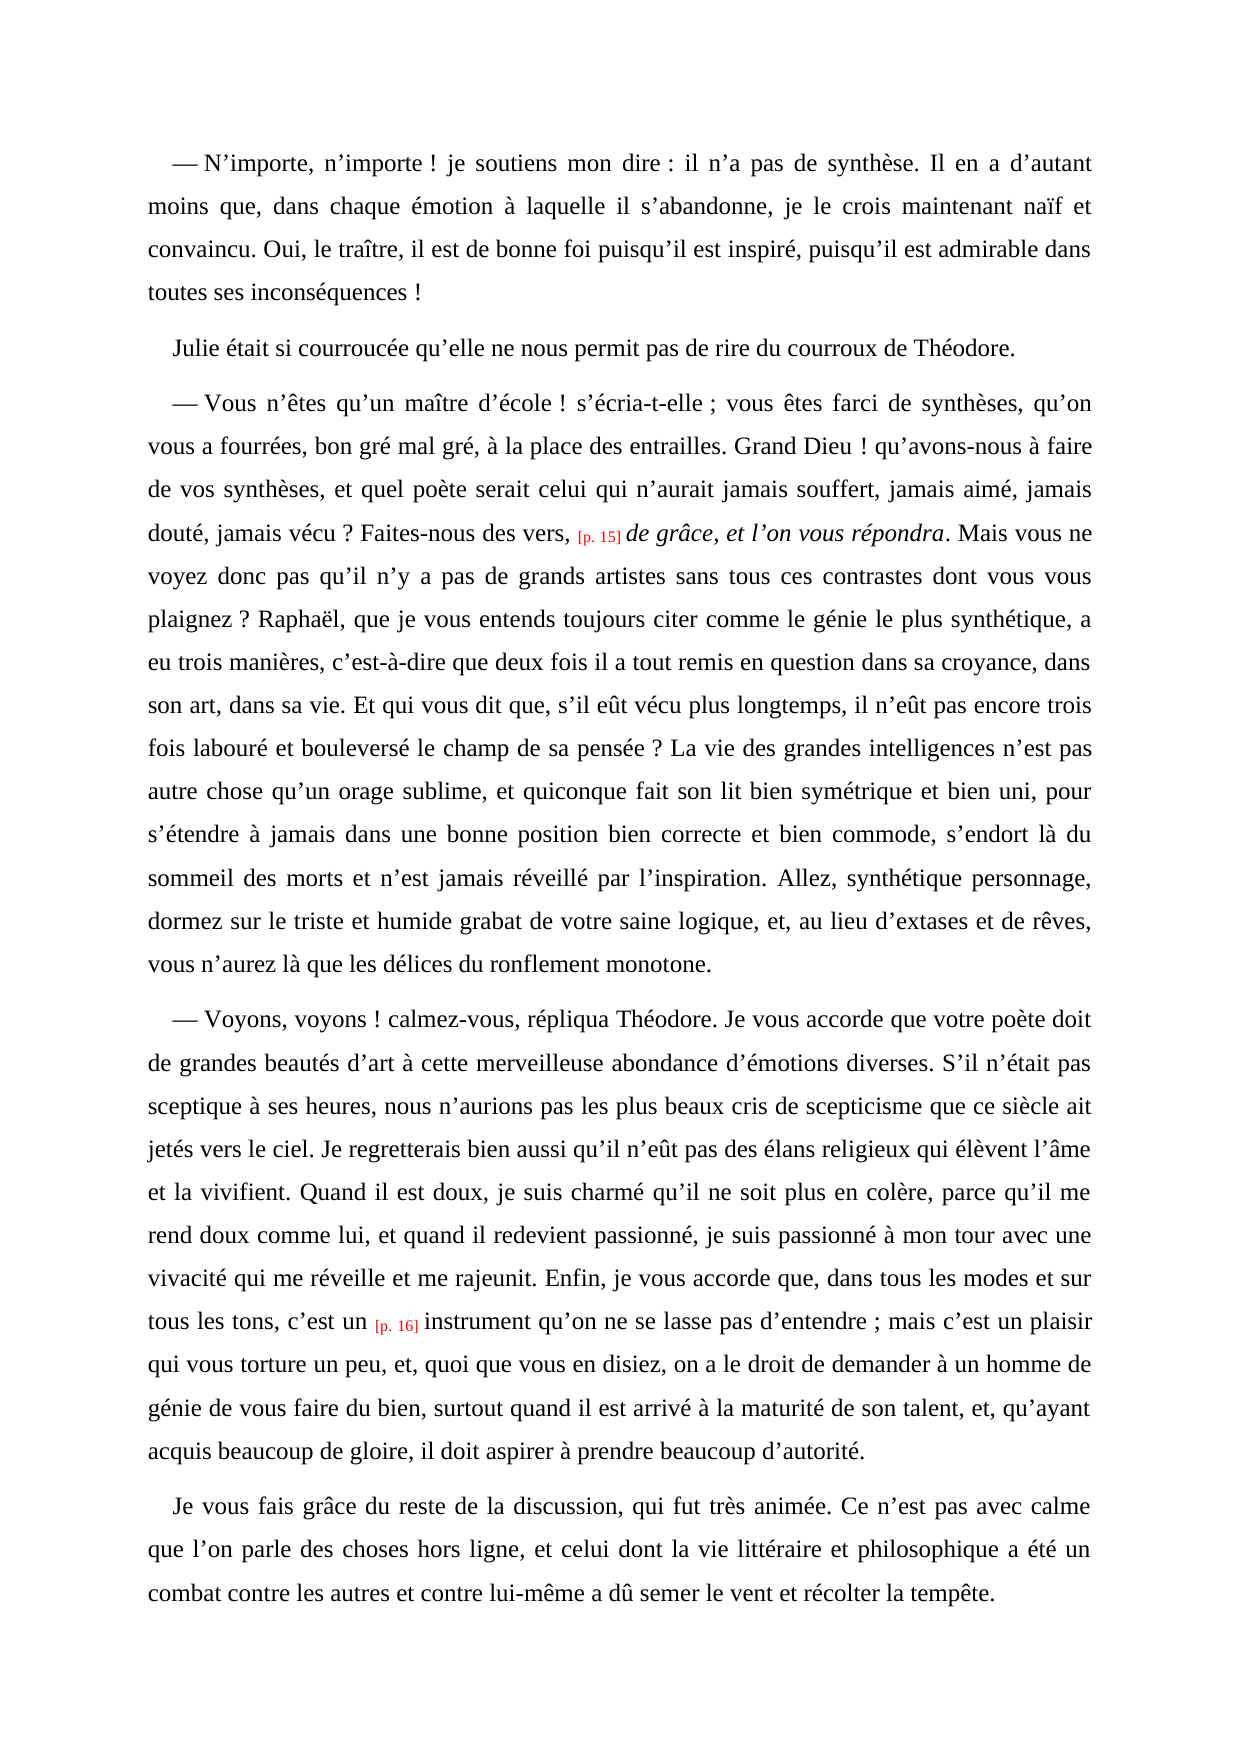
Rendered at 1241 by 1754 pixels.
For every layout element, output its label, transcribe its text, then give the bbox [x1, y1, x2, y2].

text Julie était si courroucée qu’elle ne nous permit pas de rire du courroux de Théodore. [148, 333, 1093, 361]
text Je vous fais grâce du reste de la discussion, qui fut très animée. Ce n’est pas avec calme que l’on parle des choses hors ligne, et celui dont la vie littéraire et philosophique a été un combat contre les autres et contre lui-même a dû semer le vent et récolter la tempête. [148, 1491, 1093, 1606]
text — Voyons, voyons ! calmez-vous, répliqua Théodore. Je vous accorde que votre poète doit de grandes beautés d’art à cette merveilleuse abondance d’émotions diverses. S’il n’était pas sceptique à ses heures, nous n’aurions pas les plus beaux cris de scepticisme que ce siècle ait jetés vers le ciel. Je regretterais bien aussi qu’il n’eût pas des élans religieux qui élèvent l’âme et la vivifient. Quand il est doux, je suis charmé qu’il ne soit plus en colère, parce qu’il me rend doux comme lui, et quand il redevient passionné, je suis passionné à mon tour avec une vivacité qui me réveille et me rajeunit. Enfin, je vous accorde que, dans tous les modes et sur tous les tons, c’est un [p. 16] instrument qu’on ne se lasse pas d’entendre ; mais c’est un plaisir qui vous torture un peu, et, quoi que vous en disiez, on a le droit de demander à un homme de génie de vous faire du bien, surtout quand il est arrivé à la maturité de son talent, et, qu’ayant acquis beaucoup de gloire, il doit aspirer à prendre beaucoup d’autorité. [148, 1004, 1093, 1464]
text — N’importe, n’importe ! je soutiens mon dire : il n’a pas de synthèse. Il en a d’autant moins que, dans chaque émotion à laquelle il s’abandonne, je le crois maintenant naïf et convaincu. Oui, le traître, il est de bonne foi puisqu’il est inspiré, puisqu’il est admirable dans toutes ses inconséquences ! [148, 148, 1093, 306]
text — Vous n’êtes qu’un maître d’école ! s’écria-t-elle ; vous êtes farci de synthèses, qu’on vous a fourrées, bon gré mal gré, à la place des entrailles. Grand Dieu ! qu’avons-nous à faire de vos synthèses, et quel poète serait celui qui n’aurait jamais souffert, jamais aimé, jamais douté, jamais vécu ? Faites-nous des vers, [p. 15] de grâce, et l’on vous répondra. Mais vous ne voyez donc pas qu’il n’y a pas de grands artistes sans tous ces contrastes dont vous vous plaignez ? Raphaël, que je vous entends toujours citer comme le génie le plus synthétique, a eu trois manières, c’est-à-dire que deux fois il a tout remis en question dans sa croyance, dans son art, dans sa vie. Et qui vous dit que, s’il eût vécu plus longtemps, il n’eût pas encore trois fois labouré et bouleversé le champ de sa pensée ? La vie des grandes intelligences n’est pas autre chose qu’un orage sublime, et quiconque fait son lit bien symétrique et bien uni, pour s’étendre à jamais dans une bonne position bien correcte et bien commode, s’endort là du sommeil des morts et n’est jamais réveillé par l’inspiration. Allez, synthétique personnage, dormez sur le triste et humide grabat de votre saine logique, et, au lieu d’extases et de rêves, vous n’aurez là que les délices du ronflement monotone. [148, 388, 1093, 978]
